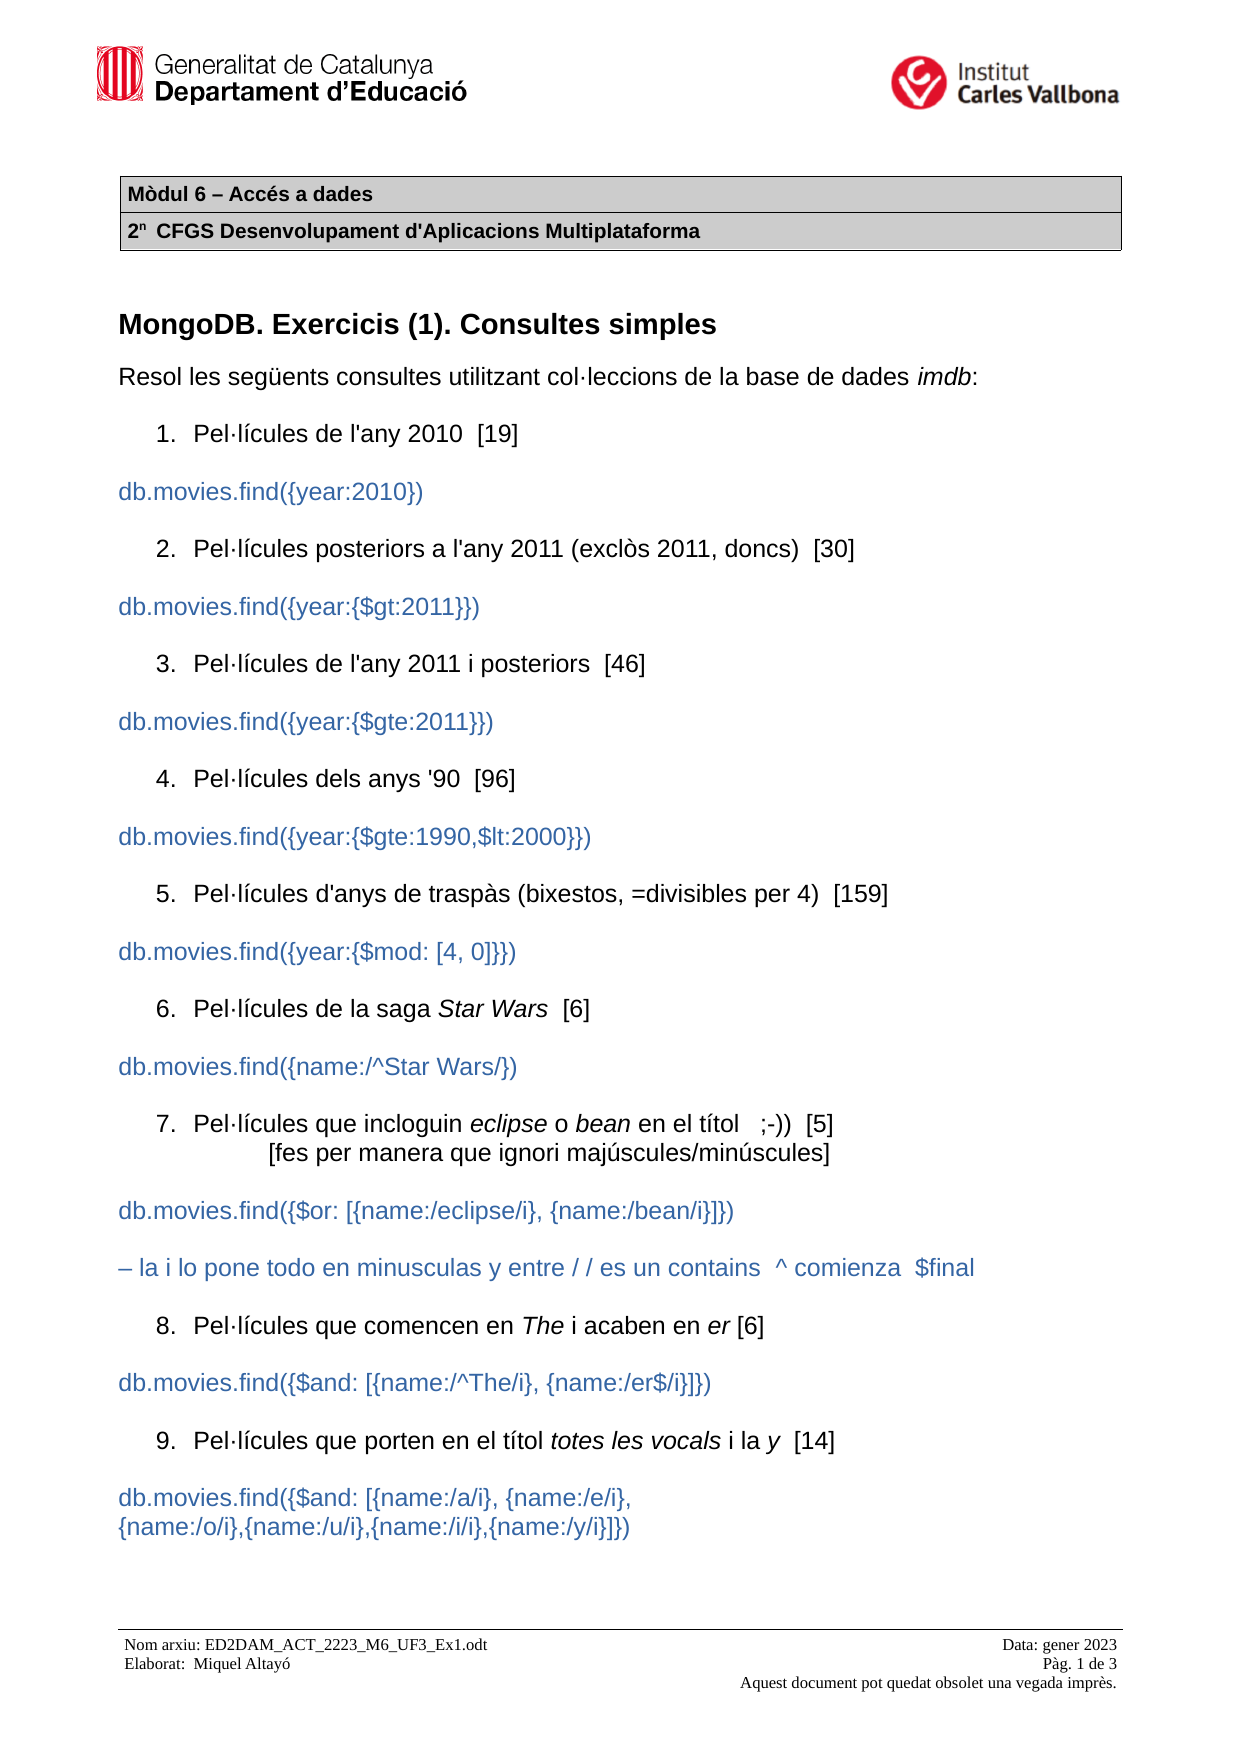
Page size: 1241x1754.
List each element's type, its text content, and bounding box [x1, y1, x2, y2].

text – la i lo pone todo en minusculas y entre / / es un contains ^ comienza $final [118, 1253, 1122, 1282]
text db.movies.find({year:{$gte:2011}}) [118, 707, 1122, 736]
list Pel·lícules que comencen en The i acaben en er [6] [156, 1311, 1122, 1339]
list Pel·lícules posteriors a l'any 2011 (exclòs 2011, doncs) [30] [156, 534, 1122, 563]
table_header Mòdul 6 – Accés a dades [121, 177, 1121, 212]
picture [889, 53, 1130, 112]
list Pel·lícules de l'any 2010 [19] [156, 419, 1122, 448]
list Pel·lícules d'anys de traspàs (bixestos, =divisibles per 4) [159] [156, 879, 1122, 908]
text db.movies.find({year:{$gte:1990,$lt:2000}}) [118, 822, 1122, 851]
list Pel·lícules de l'any 2011 i posteriors [46] [156, 649, 1122, 678]
text db.movies.find({year:{$gt:2011}}) [118, 592, 1122, 621]
text db.movies.find({$or: [{name:/eclipse/i}, {name:/bean/i}]}) [118, 1196, 1122, 1224]
text db.movies.find({name:/^Star Wars/}) [118, 1052, 1122, 1081]
list [fes per manera que ignori majúscules/minúscules] [156, 1138, 1122, 1167]
text db.movies.find({year:{$mod: [4, 0]}}) [118, 937, 1122, 966]
text db.movies.find({$and: [{name:/a/i}, {name:/e/i}, {name:/o/i},{name:/u/i},{name:/i/i},{name:/y/i}]}) [118, 1483, 1122, 1541]
text db.movies.find({$and: [{name:/^The/i}, {name:/er$/i}]}) [118, 1368, 1122, 1397]
list Pel·lícules de la saga Star Wars [6] [156, 994, 1122, 1023]
list Pel·lícules dels anys '90 [96] [156, 764, 1122, 793]
picture [97, 45, 494, 108]
list Pel·lícules que incloguin eclipse o bean en el títol ;-)) [5] [156, 1109, 1122, 1138]
list Pel·lícules que porten en el títol totes les vocals i la y [14] [156, 1426, 1122, 1454]
list Resol les següents consultes utilitzant col·leccions de la base de dades imdb: [118, 362, 1122, 391]
text MongoDB. Exercicis (1). Consultes simples [118, 307, 1122, 341]
table_cell 2n CFGS Desenvolupament d'Aplicacions Multiplataforma [121, 213, 1121, 249]
text db.movies.find({year:2010}) [118, 477, 1122, 506]
